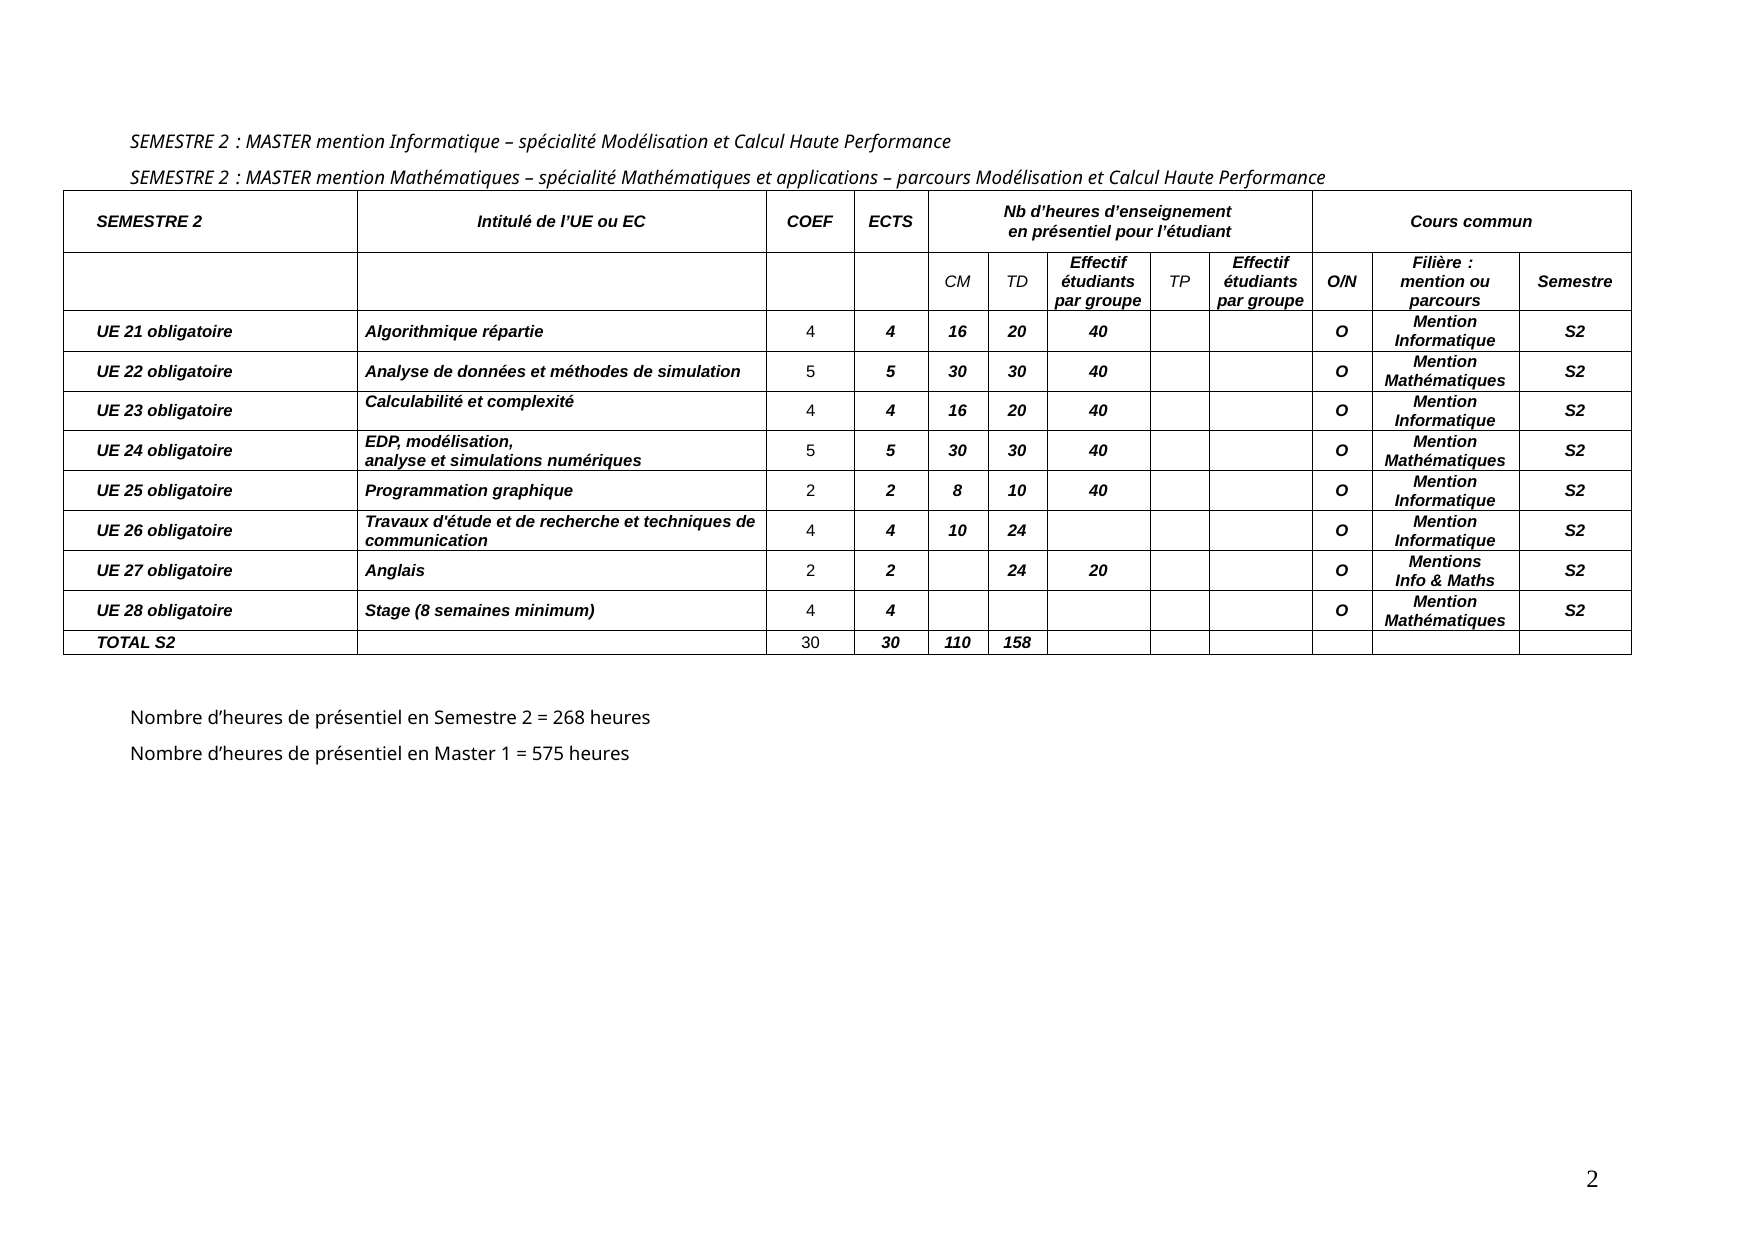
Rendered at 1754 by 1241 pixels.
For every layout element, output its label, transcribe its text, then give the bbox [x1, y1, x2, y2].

table_cell [1151, 511, 1209, 550]
table_cell [1210, 551, 1312, 590]
table_cell 110 [929, 631, 988, 654]
table_cell [1210, 431, 1312, 470]
table_header Nb d’heures d’enseignement en présentiel pour l’étudiant [929, 191, 1312, 252]
table_cell 20 [989, 311, 1047, 351]
table_cell [855, 253, 928, 310]
table_cell 40 [1048, 471, 1150, 510]
table_cell Stage (8 semaines minimum) [358, 591, 766, 630]
table_cell 5 [767, 352, 854, 391]
table_header Intitulé de l’UE ou EC [358, 191, 766, 252]
table_cell UE 25 obligatoire [64, 471, 357, 510]
table_cell [1151, 431, 1209, 470]
table_cell 20 [1048, 551, 1150, 590]
table_cell 2 [767, 551, 854, 590]
table_cell [1210, 631, 1312, 654]
table_cell S2 [1520, 431, 1631, 470]
table_cell O/N [1313, 253, 1372, 310]
table_cell S2 [1520, 471, 1631, 510]
table_header COEF [767, 191, 854, 252]
table_cell 5 [855, 431, 928, 470]
table_cell 2 [855, 551, 928, 590]
table_cell [1048, 631, 1150, 654]
table_cell 10 [929, 511, 988, 550]
table_cell TOTAL S2 [64, 631, 357, 654]
table_cell S2 [1520, 392, 1631, 430]
table_cell 4 [855, 591, 928, 630]
table_cell [1048, 511, 1150, 550]
table_cell O [1313, 352, 1372, 391]
table_cell Mention Mathématiques [1373, 431, 1519, 470]
table_cell Semestre [1520, 253, 1631, 310]
table_cell TD [989, 253, 1047, 310]
table_cell 40 [1048, 431, 1150, 470]
table_header ECTS [855, 191, 928, 252]
table_cell 16 [929, 392, 988, 430]
table_cell [1151, 631, 1209, 654]
table_cell 4 [855, 511, 928, 550]
table_cell [1151, 311, 1209, 351]
table_cell UE 23 obligatoire [64, 392, 357, 430]
table_cell 40 [1048, 311, 1150, 351]
table_cell [1210, 392, 1312, 430]
table_cell Effectif étudiants par groupe [1048, 253, 1150, 310]
table_cell [1151, 392, 1209, 430]
table_cell S2 [1520, 591, 1631, 630]
table_cell [64, 253, 357, 310]
table_cell Mention Informatique [1373, 311, 1519, 351]
table_cell 4 [855, 392, 928, 430]
table_cell 30 [855, 631, 928, 654]
table_cell Mention Informatique [1373, 392, 1519, 430]
table_cell [989, 591, 1047, 630]
table_cell Travaux d'étude et de recherche et techniques de communication [358, 511, 766, 550]
table_cell O [1313, 471, 1372, 510]
table_cell Filière : mention ou parcours [1373, 253, 1519, 310]
table_cell UE 22 obligatoire [64, 352, 357, 391]
table_cell 30 [929, 352, 988, 391]
table_cell Algorithmique répartie [358, 311, 766, 351]
table_cell O [1313, 551, 1372, 590]
text Nombre d’heures de présentiel en Master 1 = 575 heures [130, 740, 1636, 766]
table_cell 4 [767, 392, 854, 430]
table_cell 4 [767, 591, 854, 630]
table_cell [929, 591, 988, 630]
table_cell UE 27 obligatoire [64, 551, 357, 590]
table_cell 40 [1048, 392, 1150, 430]
table_cell S2 [1520, 551, 1631, 590]
table_cell CM [929, 253, 988, 310]
table_cell Effectif étudiants par groupe [1210, 253, 1312, 310]
table_cell S2 [1520, 352, 1631, 391]
table_cell O [1313, 431, 1372, 470]
table_cell UE 26 obligatoire [64, 511, 357, 550]
table_cell 5 [767, 431, 854, 470]
table_cell Mention Informatique [1373, 471, 1519, 510]
table_cell [929, 551, 988, 590]
table_cell [1210, 352, 1312, 391]
table_cell 24 [989, 551, 1047, 590]
table_cell [1373, 631, 1519, 654]
table_header Cours commun [1313, 191, 1631, 252]
table_cell [1210, 591, 1312, 630]
table_cell S2 [1520, 311, 1631, 351]
table_cell [1210, 311, 1312, 351]
table_cell [1151, 352, 1209, 391]
table_cell TP [1151, 253, 1209, 310]
table_cell 30 [989, 431, 1047, 470]
table_cell S2 [1520, 511, 1631, 550]
table_cell 5 [855, 352, 928, 391]
table_cell [1048, 591, 1150, 630]
table_cell 30 [767, 631, 854, 654]
table_cell Mention Mathématiques [1373, 352, 1519, 391]
table_cell UE 28 obligatoire [64, 591, 357, 630]
table_cell O [1313, 591, 1372, 630]
table_cell 4 [767, 511, 854, 550]
table_cell 30 [929, 431, 988, 470]
table_cell 16 [929, 311, 988, 351]
table_cell Anglais [358, 551, 766, 590]
table_cell [1520, 631, 1631, 654]
table_cell [358, 631, 766, 654]
table_cell EDP, modélisation, analyse et simulations numériques [358, 431, 766, 470]
table_cell [1210, 471, 1312, 510]
table_cell O [1313, 511, 1372, 550]
table_cell [1151, 471, 1209, 510]
table_cell 158 [989, 631, 1047, 654]
table_cell Analyse de données et méthodes de simulation [358, 352, 766, 391]
table_cell [767, 253, 854, 310]
table_cell Calculabilité et complexité [358, 392, 766, 430]
table_cell O [1313, 311, 1372, 351]
table_cell [1210, 511, 1312, 550]
table_cell UE 24 obligatoire [64, 431, 357, 470]
table_cell 24 [989, 511, 1047, 550]
table_cell UE 21 obligatoire [64, 311, 357, 351]
text SEMESTRE 2 : MASTER mention Informatique – spécialité Modélisation et Calcul Haute Performance [130, 128, 1636, 154]
table_cell [1313, 631, 1372, 654]
table_cell 4 [855, 311, 928, 351]
table_cell Mention Mathématiques [1373, 591, 1519, 630]
table_cell 30 [989, 352, 1047, 391]
table_cell Programmation graphique [358, 471, 766, 510]
table_cell [1151, 591, 1209, 630]
table_cell Mention Informatique [1373, 511, 1519, 550]
table_cell 20 [989, 392, 1047, 430]
text SEMESTRE 2 : MASTER mention Mathématiques – spécialité Mathématiques et applications – parcours Modélisation et Calcul Haute Performance [130, 164, 1636, 190]
table_cell 10 [989, 471, 1047, 510]
text Nombre d’heures de présentiel en Semestre 2 = 268 heures [130, 704, 1636, 730]
table_cell [1151, 551, 1209, 590]
table_cell [358, 253, 766, 310]
table_cell 2 [855, 471, 928, 510]
table_cell Mentions Info & Maths [1373, 551, 1519, 590]
table_cell O [1313, 392, 1372, 430]
table_cell 8 [929, 471, 988, 510]
table_cell 40 [1048, 352, 1150, 391]
table_header SEMESTRE 2 [64, 191, 357, 252]
table_cell 4 [767, 311, 854, 351]
table_cell 2 [767, 471, 854, 510]
